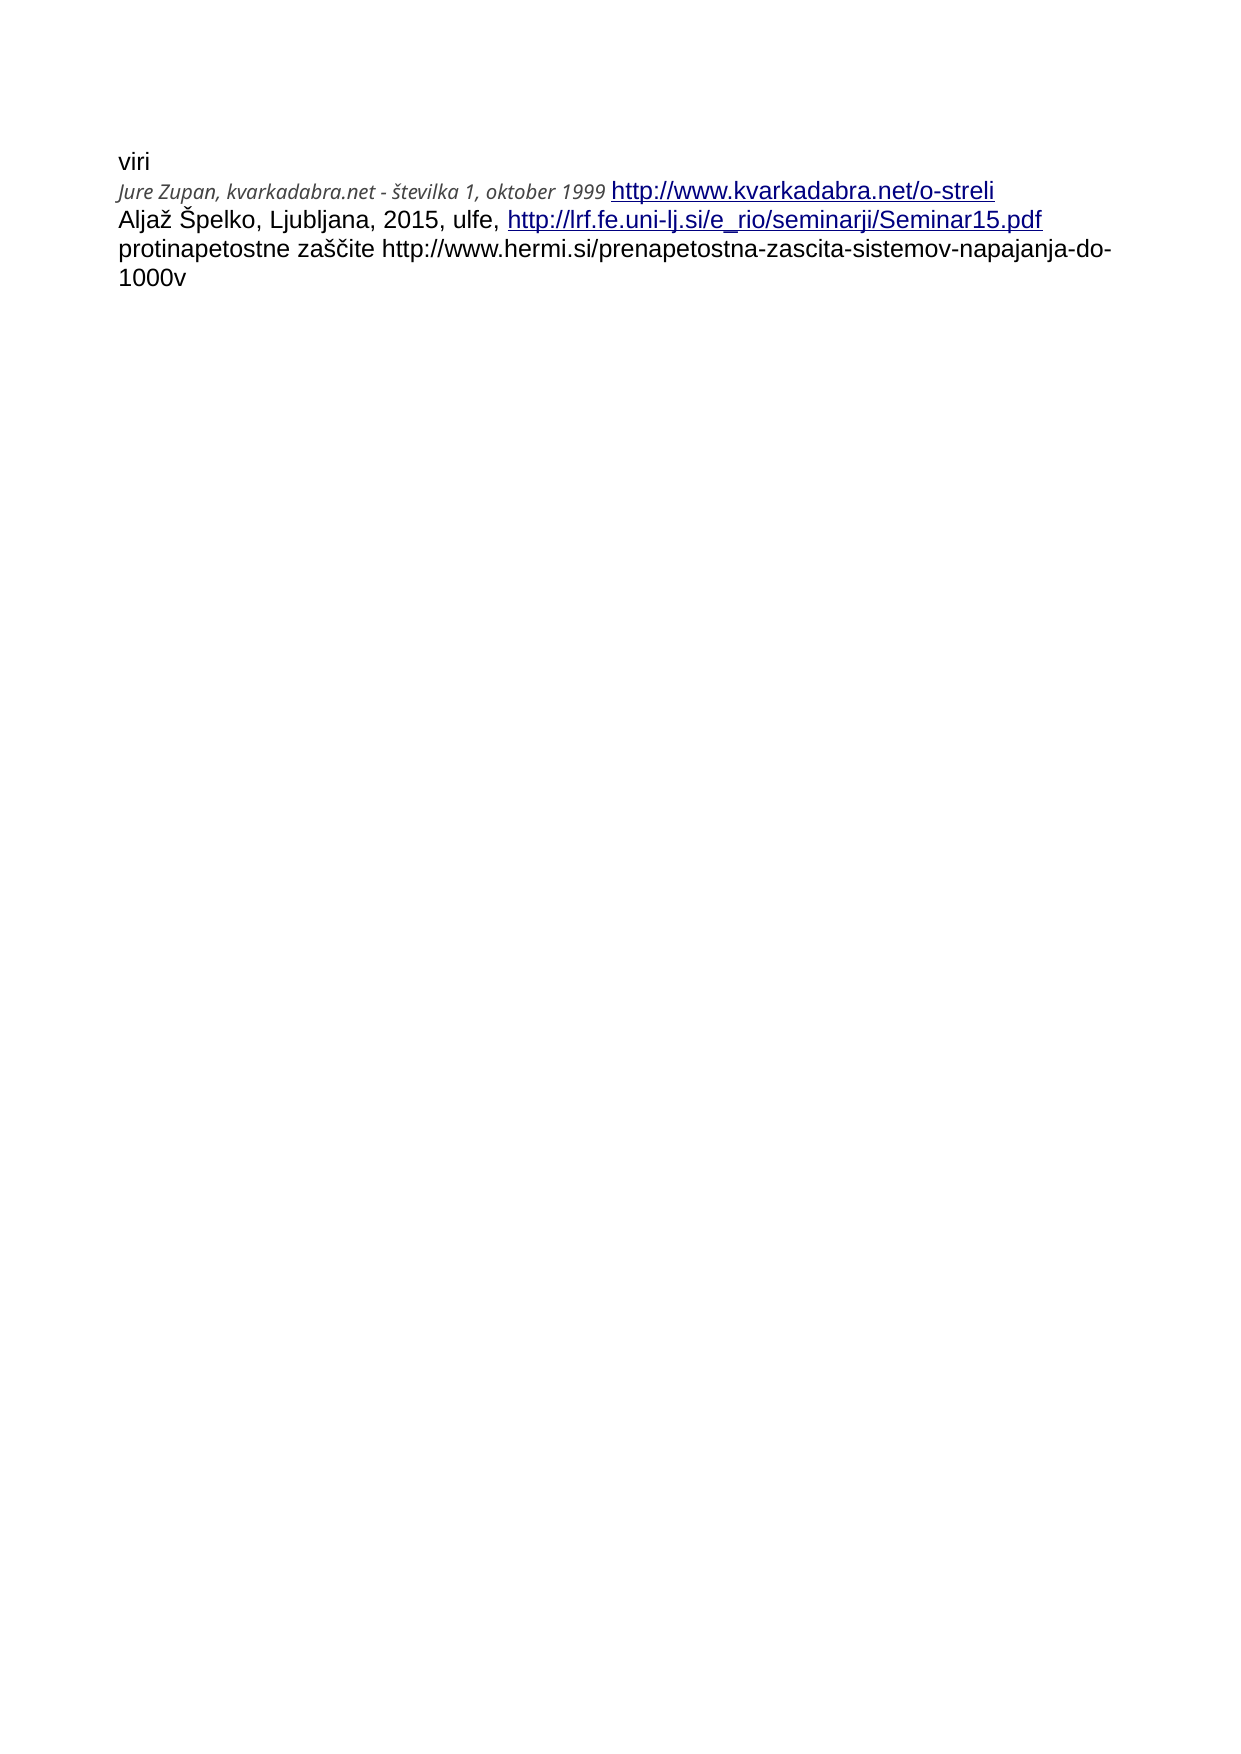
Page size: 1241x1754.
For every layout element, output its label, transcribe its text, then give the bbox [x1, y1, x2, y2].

text viri [118, 147, 1122, 176]
text Aljaž Špelko, Ljubljana, 2015, ulfe, http://lrf.fe.uni-lj.si/e_rio/seminarji/Seminar15.pdf [118, 205, 1122, 234]
text Jure Zupan, kvarkadabra.net - številka 1, oktober 1999 http://www.kvarkadabra.net/o-streli [118, 176, 1122, 205]
text protinapetostne zaščite http://www.hermi.si/prenapetostna-zascita-sistemov-napajanja-do-1000v [118, 234, 1122, 291]
